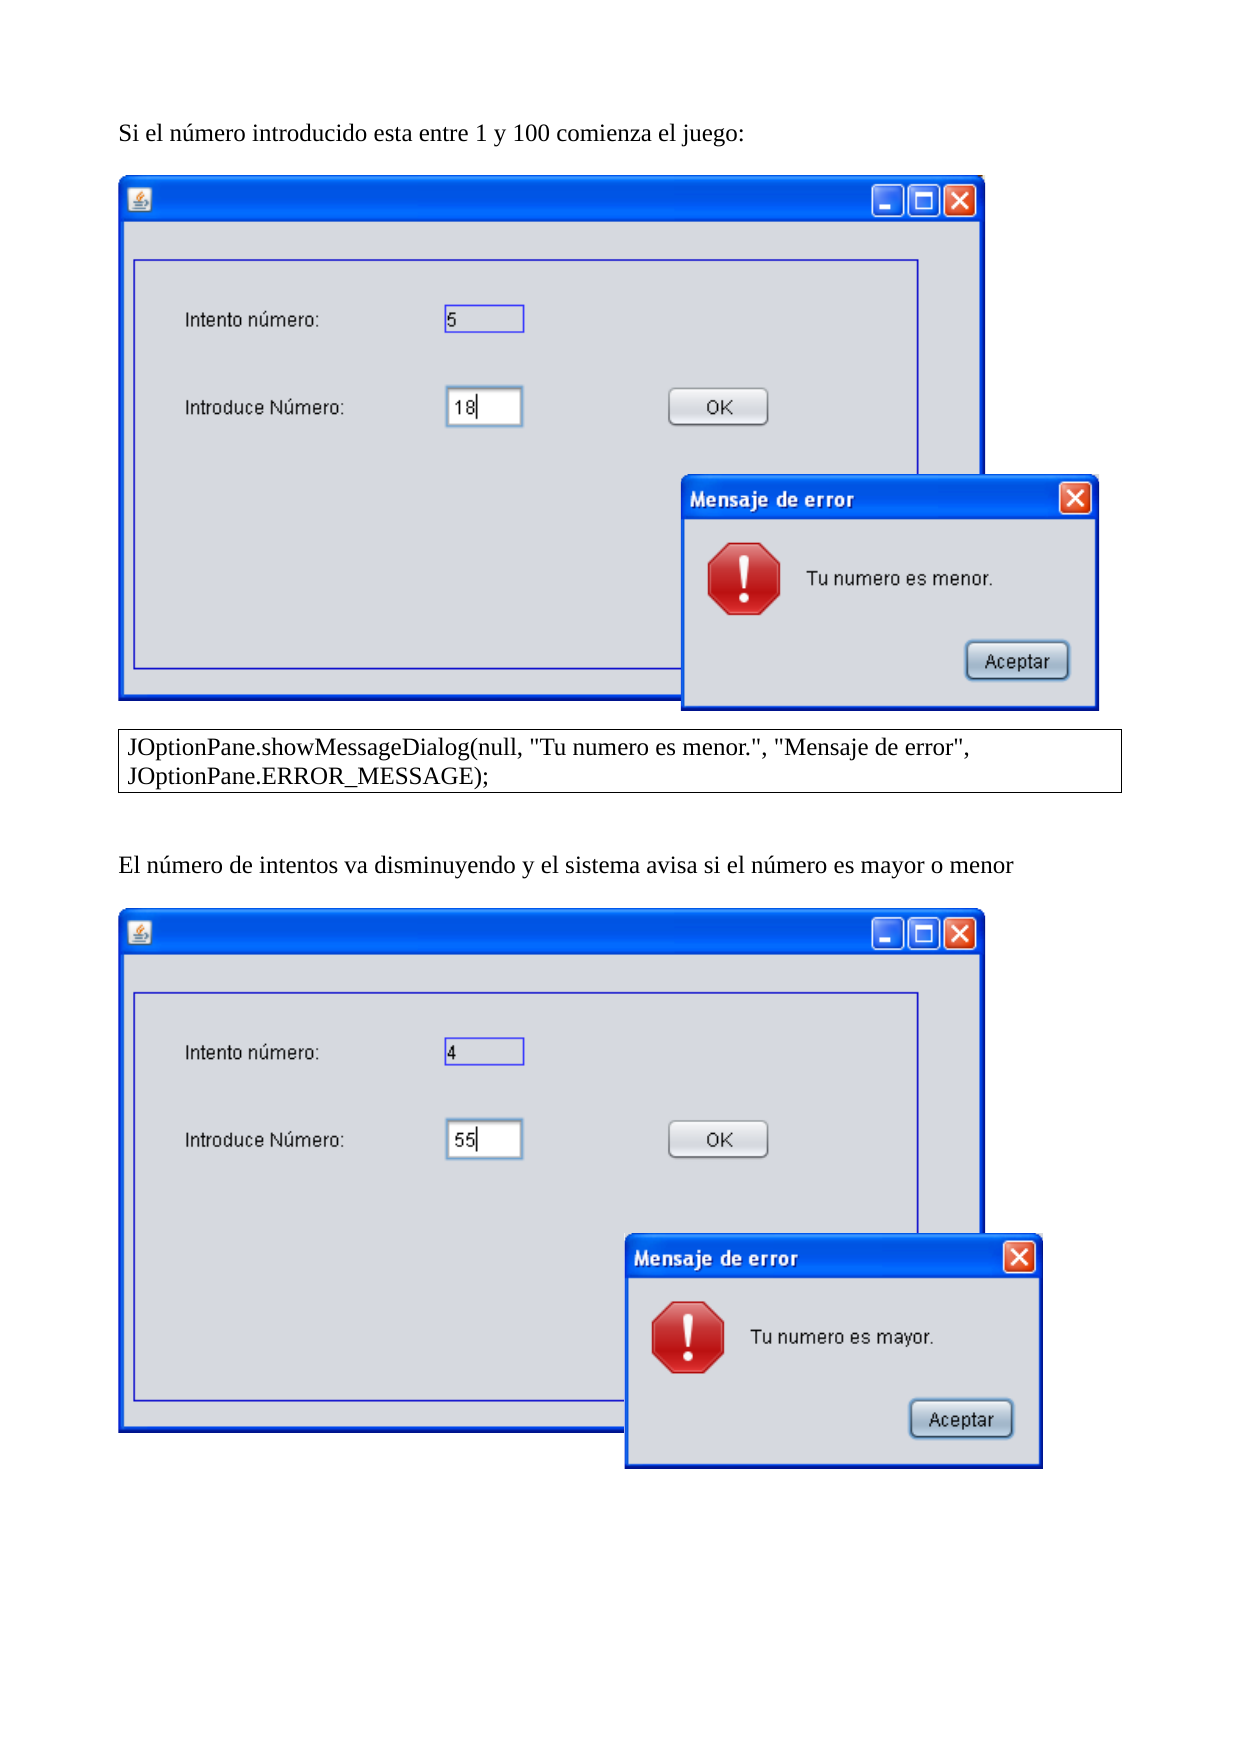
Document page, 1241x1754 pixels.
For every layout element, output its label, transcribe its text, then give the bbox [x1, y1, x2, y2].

text JOptionPane.showMessageDialog(null, "Tu numero es menor.", "Mensaje de error", JOptionPane.ERROR_MESSAGE); [119, 730, 1121, 792]
text Si el número introducido esta entre 1 y 100 comienza el juego: [118, 118, 1122, 147]
picture [118, 908, 1043, 1469]
text El número de intentos va disminuyendo y el sistema avisa si el número es mayor o menor [118, 851, 1122, 879]
picture [118, 175, 1100, 711]
